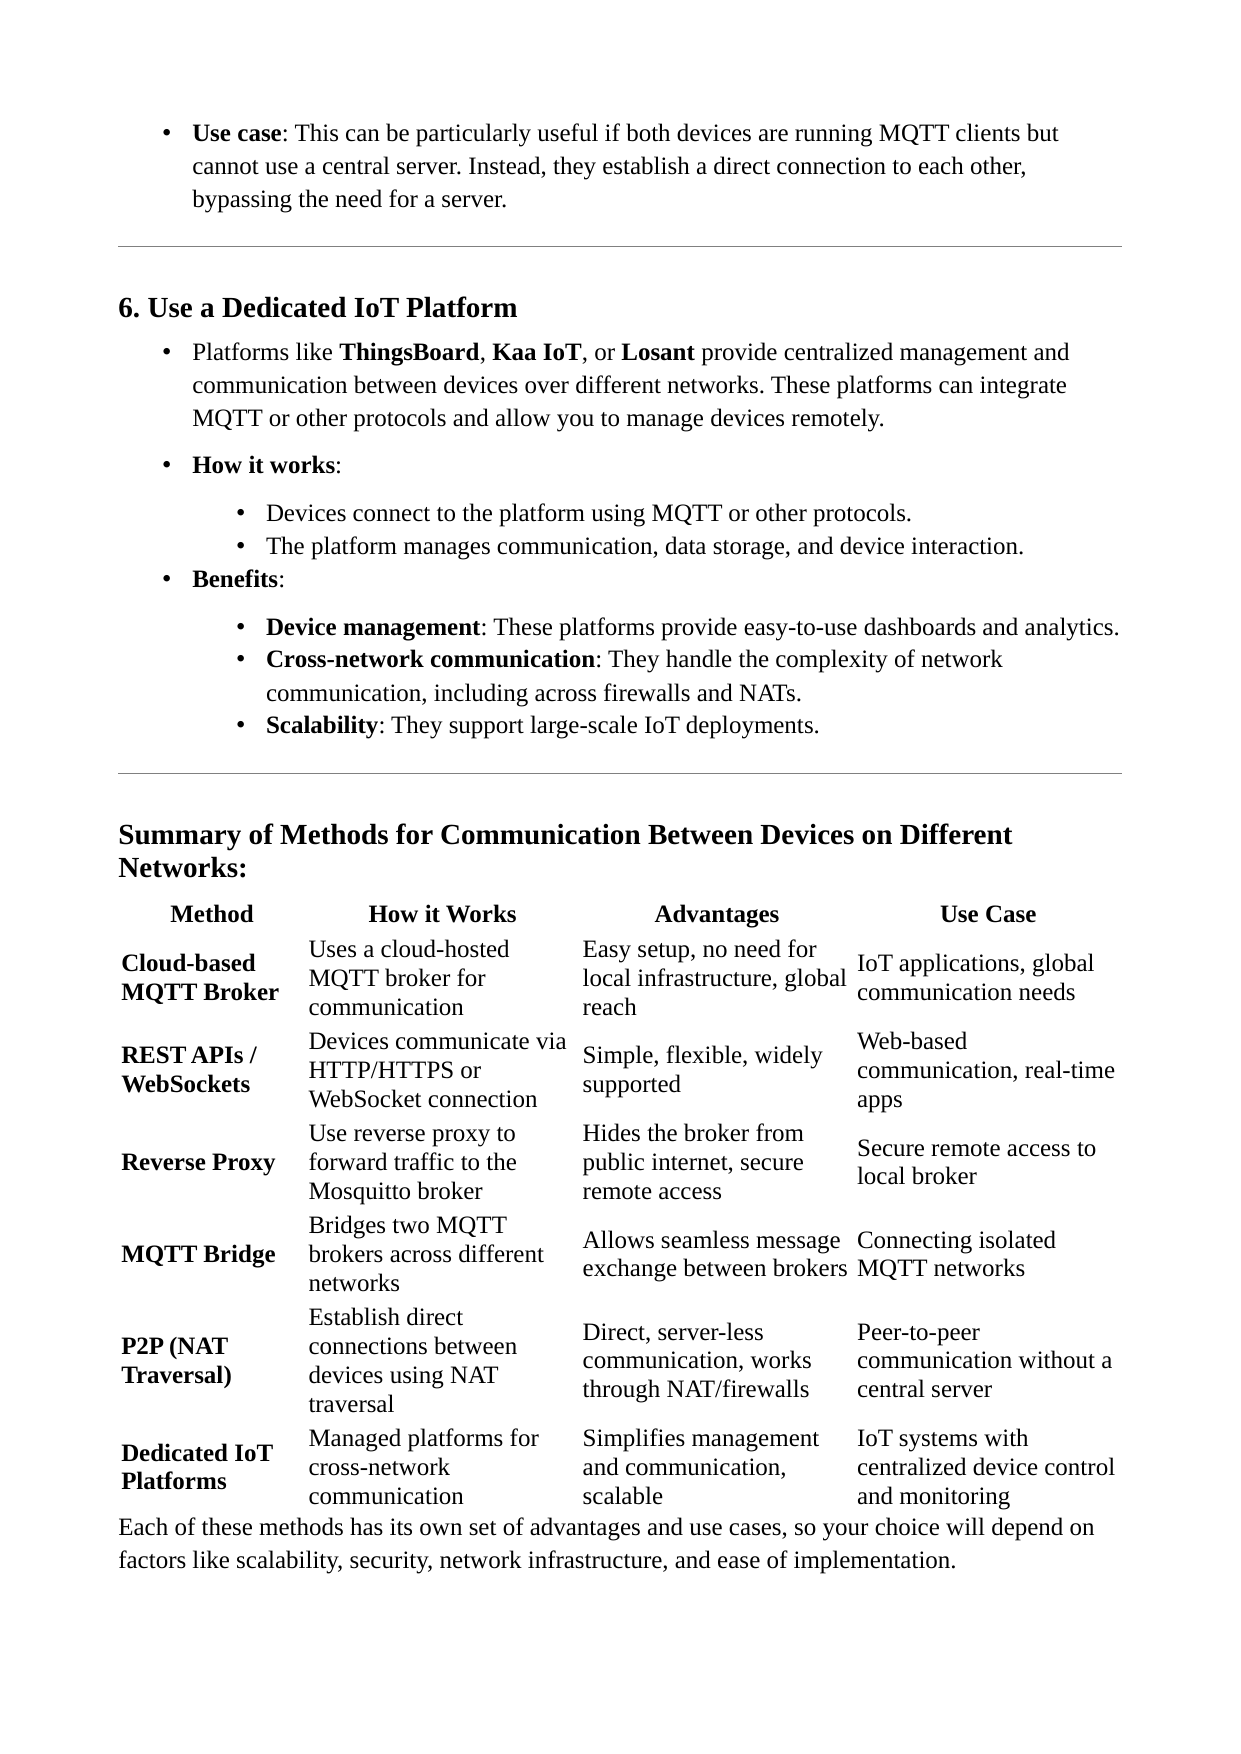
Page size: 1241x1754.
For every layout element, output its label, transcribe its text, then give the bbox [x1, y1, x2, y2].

table_cell Reverse Proxy [118, 1115, 305, 1207]
table_cell Establish direct connections between devices using NAT traversal [305, 1300, 579, 1420]
list Cross-network communication: They handle the complexity of network communication, including across firewalls and NATs. [236, 644, 1122, 706]
list Benefits: [162, 564, 1122, 593]
text Each of these methods has its own set of advantages and use cases, so your choice will depend on factors like scalability, security, network infrastructure, and ease of implementation. [118, 1512, 1122, 1574]
list Device management: These platforms provide easy-to-use dashboards and analytics. [236, 612, 1122, 640]
table_header Use Case [854, 897, 1122, 931]
list Devices connect to the platform using MQTT or other protocols. [236, 498, 1122, 527]
table_cell Easy setup, no need for local infrastructure, global reach [580, 931, 854, 1023]
table_cell Direct, server-less communication, works through NAT/firewalls [580, 1300, 854, 1420]
table_cell Peer-to-peer communication without a central server [854, 1300, 1122, 1420]
table_cell MQTT Bridge [118, 1208, 305, 1299]
subtitle Summary of Methods for Communication Between Devices on Different Networks: [118, 817, 1122, 884]
table_cell Secure remote access to local broker [854, 1115, 1122, 1207]
table_cell Cloud-based MQTT Broker [118, 931, 305, 1023]
table_cell Bridges two MQTT brokers across different networks [305, 1208, 579, 1299]
subtitle 6. Use a Dedicated IoT Platform [118, 291, 1122, 324]
table_cell IoT systems with centralized device control and monitoring [854, 1420, 1122, 1512]
list How it works: [162, 450, 1122, 479]
table_cell Connecting isolated MQTT networks [854, 1208, 1122, 1299]
table_cell Simple, flexible, widely supported [580, 1023, 854, 1115]
list The platform manages communication, data storage, and device interaction. [236, 531, 1122, 560]
table_cell Simplifies management and communication, scalable [580, 1420, 854, 1512]
table_header How it Works [305, 897, 579, 931]
table_cell Uses a cloud-hosted MQTT broker for communication [305, 931, 579, 1023]
list Platforms like ThingsBoard, Kaa IoT, or Losant provide centralized management and communication between devices over different networks. These platforms can integrate MQTT or other protocols and allow you to manage devices remotely. [162, 337, 1122, 431]
table_cell Allows seamless message exchange between brokers [580, 1208, 854, 1299]
table_header Advantages [580, 897, 854, 931]
table_cell IoT applications, global communication needs [854, 931, 1122, 1023]
list Scalability: They support large-scale IoT deployments. [236, 711, 1122, 739]
list Use case: This can be particularly useful if both devices are running MQTT clients but cannot use a central server. Instead, they establish a direct connection to each other, bypassing the need for a server. [162, 118, 1122, 213]
table_cell Managed platforms for cross-network communication [305, 1420, 579, 1512]
table_cell P2P (NAT Traversal) [118, 1300, 305, 1420]
table_cell Dedicated IoT Platforms [118, 1420, 305, 1512]
table_cell REST APIs / WebSockets [118, 1023, 305, 1115]
table_cell Devices communicate via HTTP/HTTPS or WebSocket connection [305, 1023, 579, 1115]
table_cell Web-based communication, real-time apps [854, 1023, 1122, 1115]
table_header Method [118, 897, 305, 931]
table_cell Hides the broker from public internet, secure remote access [580, 1115, 854, 1207]
table_cell Use reverse proxy to forward traffic to the Mosquitto broker [305, 1115, 579, 1207]
